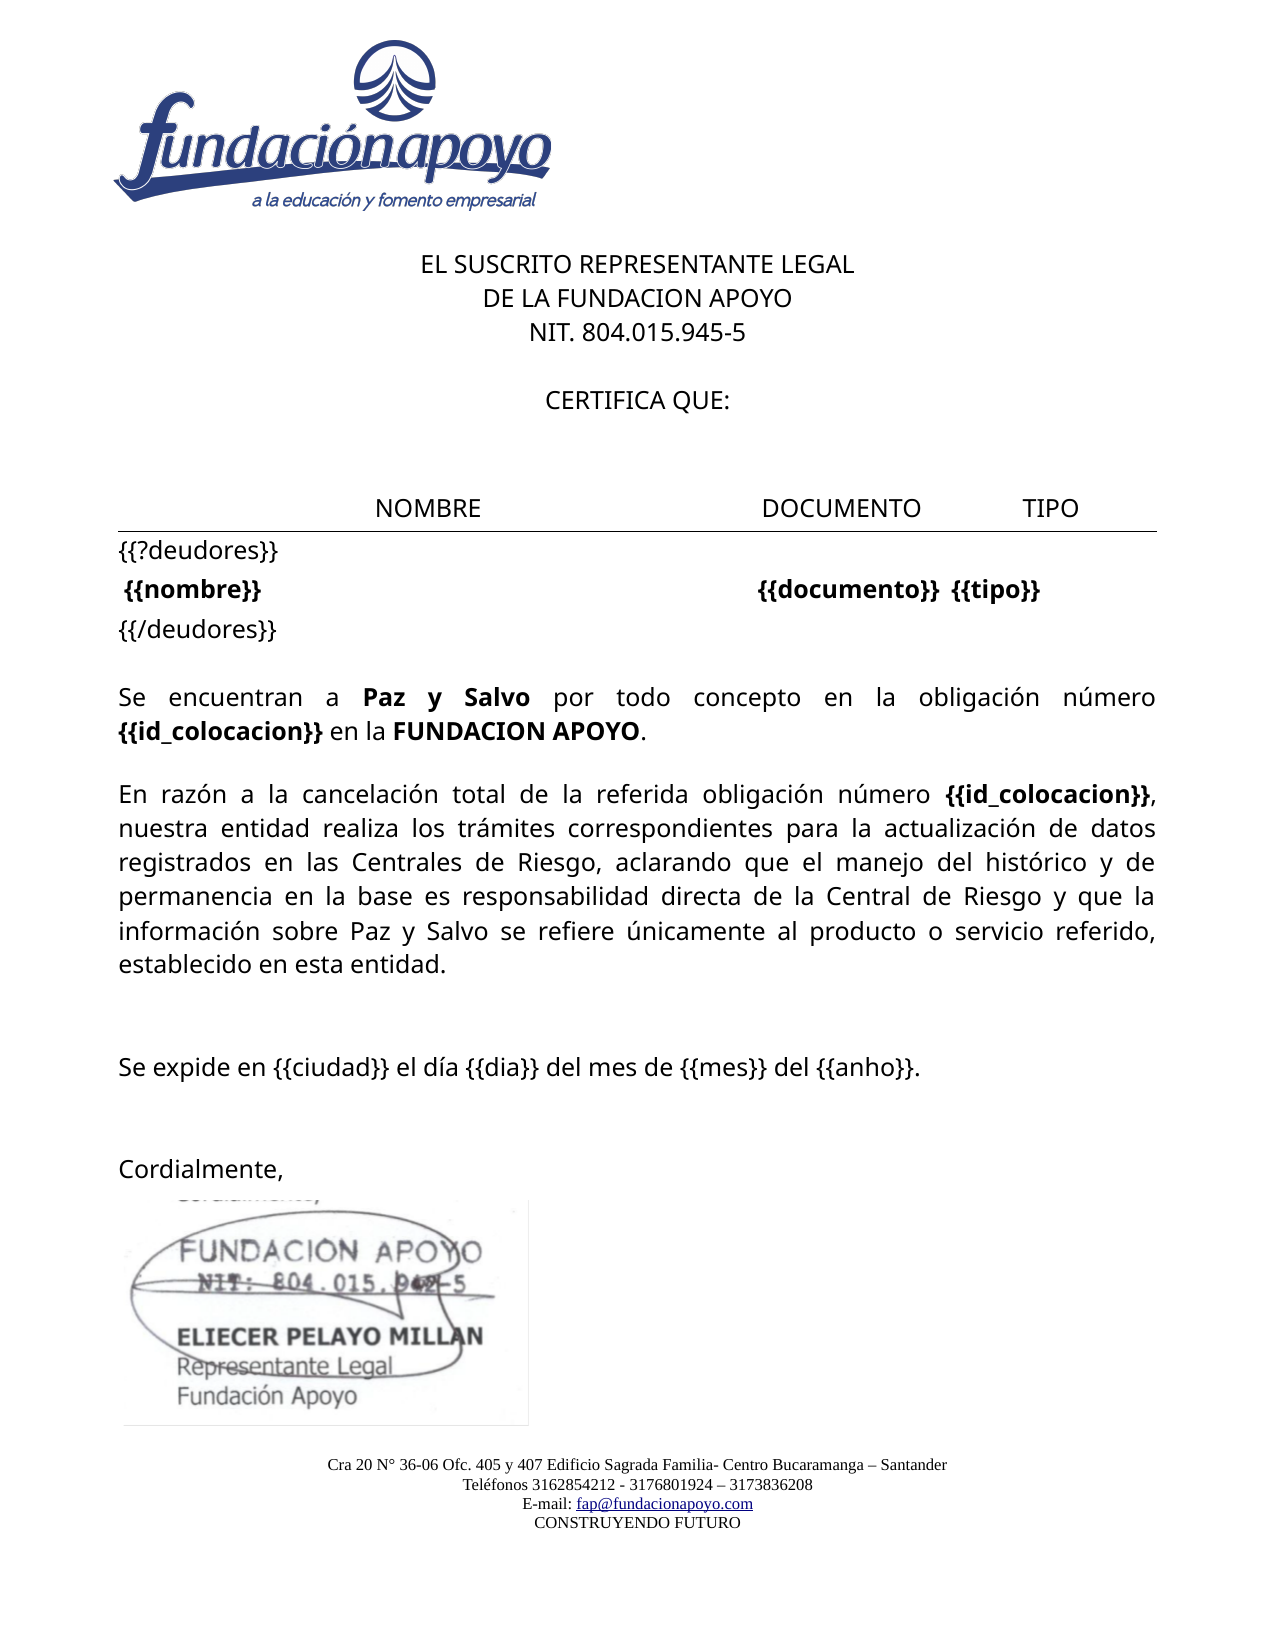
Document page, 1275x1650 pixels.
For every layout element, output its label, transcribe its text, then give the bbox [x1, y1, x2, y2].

table_header TIPO [945, 485, 1157, 531]
text DE LA FUNDACION APOYO [118, 281, 1157, 315]
table_header {{tipo}} [945, 566, 1157, 612]
table_header NOMBRE [118, 485, 738, 531]
text Se expide en {{ciudad}} el día {{dia}} del mes de {{mes}} del {{anho}}. [118, 1049, 1157, 1083]
text EL SUSCRITO REPRESENTANTE LEGAL [118, 247, 1157, 281]
text CERTIFICA QUE: [118, 383, 1157, 417]
picture [113, 40, 552, 211]
table_header DOCUMENTO [738, 485, 945, 531]
text NIT. 804.015.945-5 [118, 315, 1157, 349]
table_header {{documento}} [738, 566, 945, 612]
text Cordialmente, [118, 1152, 1157, 1186]
text En razón a la cancelación total de la referida obligación número {{id_colocacion}}, nuestra entidad realiza los trámites correspondientes para la actualización de datos registrados en las Centrales de Riesgo, aclarando que el manejo del histórico y de permanencia en la base es responsabilidad directa de la Central de Riesgo y que la información sobre Paz y Salvo se refiere únicamente al producto o servicio referido, establecido en esta entidad. [118, 777, 1157, 981]
picture [123, 1200, 529, 1426]
text {{/deudores}} [118, 612, 1157, 646]
text Se encuentran a Paz y Salvo por todo concepto en la obligación número {{id_colocacion}} en la FUNDACION APOYO. [118, 680, 1157, 748]
text {{?deudores}} [118, 532, 1157, 566]
table_header {{nombre}} [118, 566, 738, 612]
